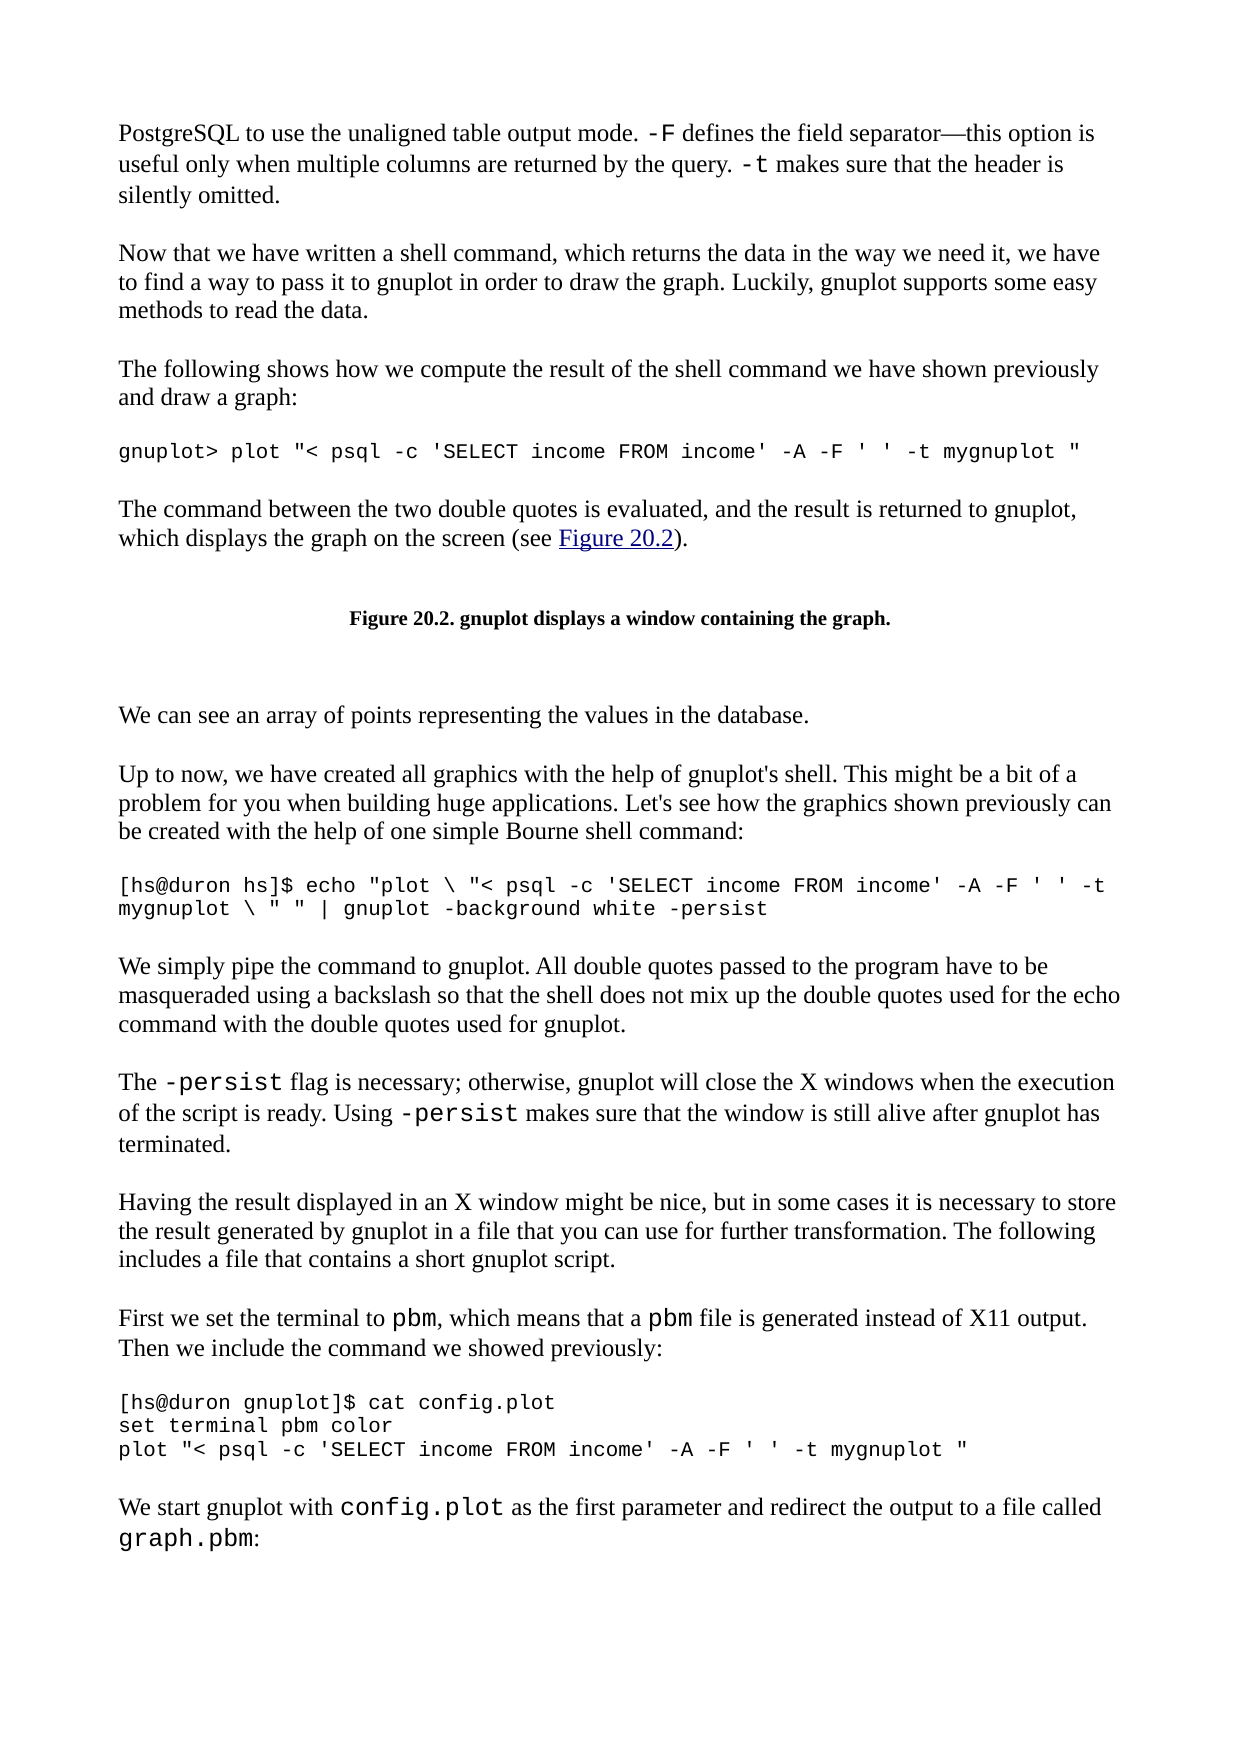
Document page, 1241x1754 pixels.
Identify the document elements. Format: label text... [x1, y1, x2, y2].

table_header PostgreSQL to use the unaligned table output mode. -F defines the field separator—this option is useful only when multiple columns are returned by the query. -t makes sure that the header is silently omitted. Now that we have written a shell command, which returns the data in the way we need it, we have to find a way to pass it to gnuplot in order to draw the graph. Luckily, gnuplot supports some easy methods to read the data. The following shows how we compute the result of the shell command we have shown previously and draw a graph: gnuplot> plot "< psql -c 'SELECT income FROM income' -A -F ' ' -t mygnuplot " The command between the two double quotes is evaluated, and the result is returned to gnuplot, which displays the graph on the screen (see Figure 20.2). Figure 20.2. gnuplot displays a window containing the graph. We can see an array of points representing the values in the database. Up to now, we have created all graphics with the help of gnuplot's shell. This might be a bit of a problem for you when building huge applications. Let's see how the graphics shown previously can be created with the help of one simple Bourne shell command: [hs@duron hs]$ echo "plot \ "< psql -c 'SELECT income FROM income' -A -F ' ' -t mygnuplot \ " " | gnuplot -background white -persist We simply pipe the command to gnuplot. All double quotes passed to the program have to be masqueraded using a backslash so that the shell does not mix up the double quotes used for the echo command with the double quotes used for gnuplot. The -persist flag is necessary; otherwise, gnuplot will close the X windows when the execution of the script is ready. Using -persist makes sure that the window is still alive after gnuplot has terminated. Having the result displayed in an X window might be nice, but in some cases it is necessary to store the result generated by gnuplot in a file that you can use for further transformation. The following includes a file that contains a short gnuplot script. First we set the terminal to pbm, which means that a pbm file is generated instead of X11 output. Then we include the command we showed previously: [hs@duron gnuplot]$ cat config.plot set terminal pbm color plot "< psql -c 'SELECT income FROM income' -A -F ' ' -t mygnuplot " We start gnuplot with config.plot as the first parameter and redirect the output to a file called graph.pbm: [118, 118, 1122, 1583]
